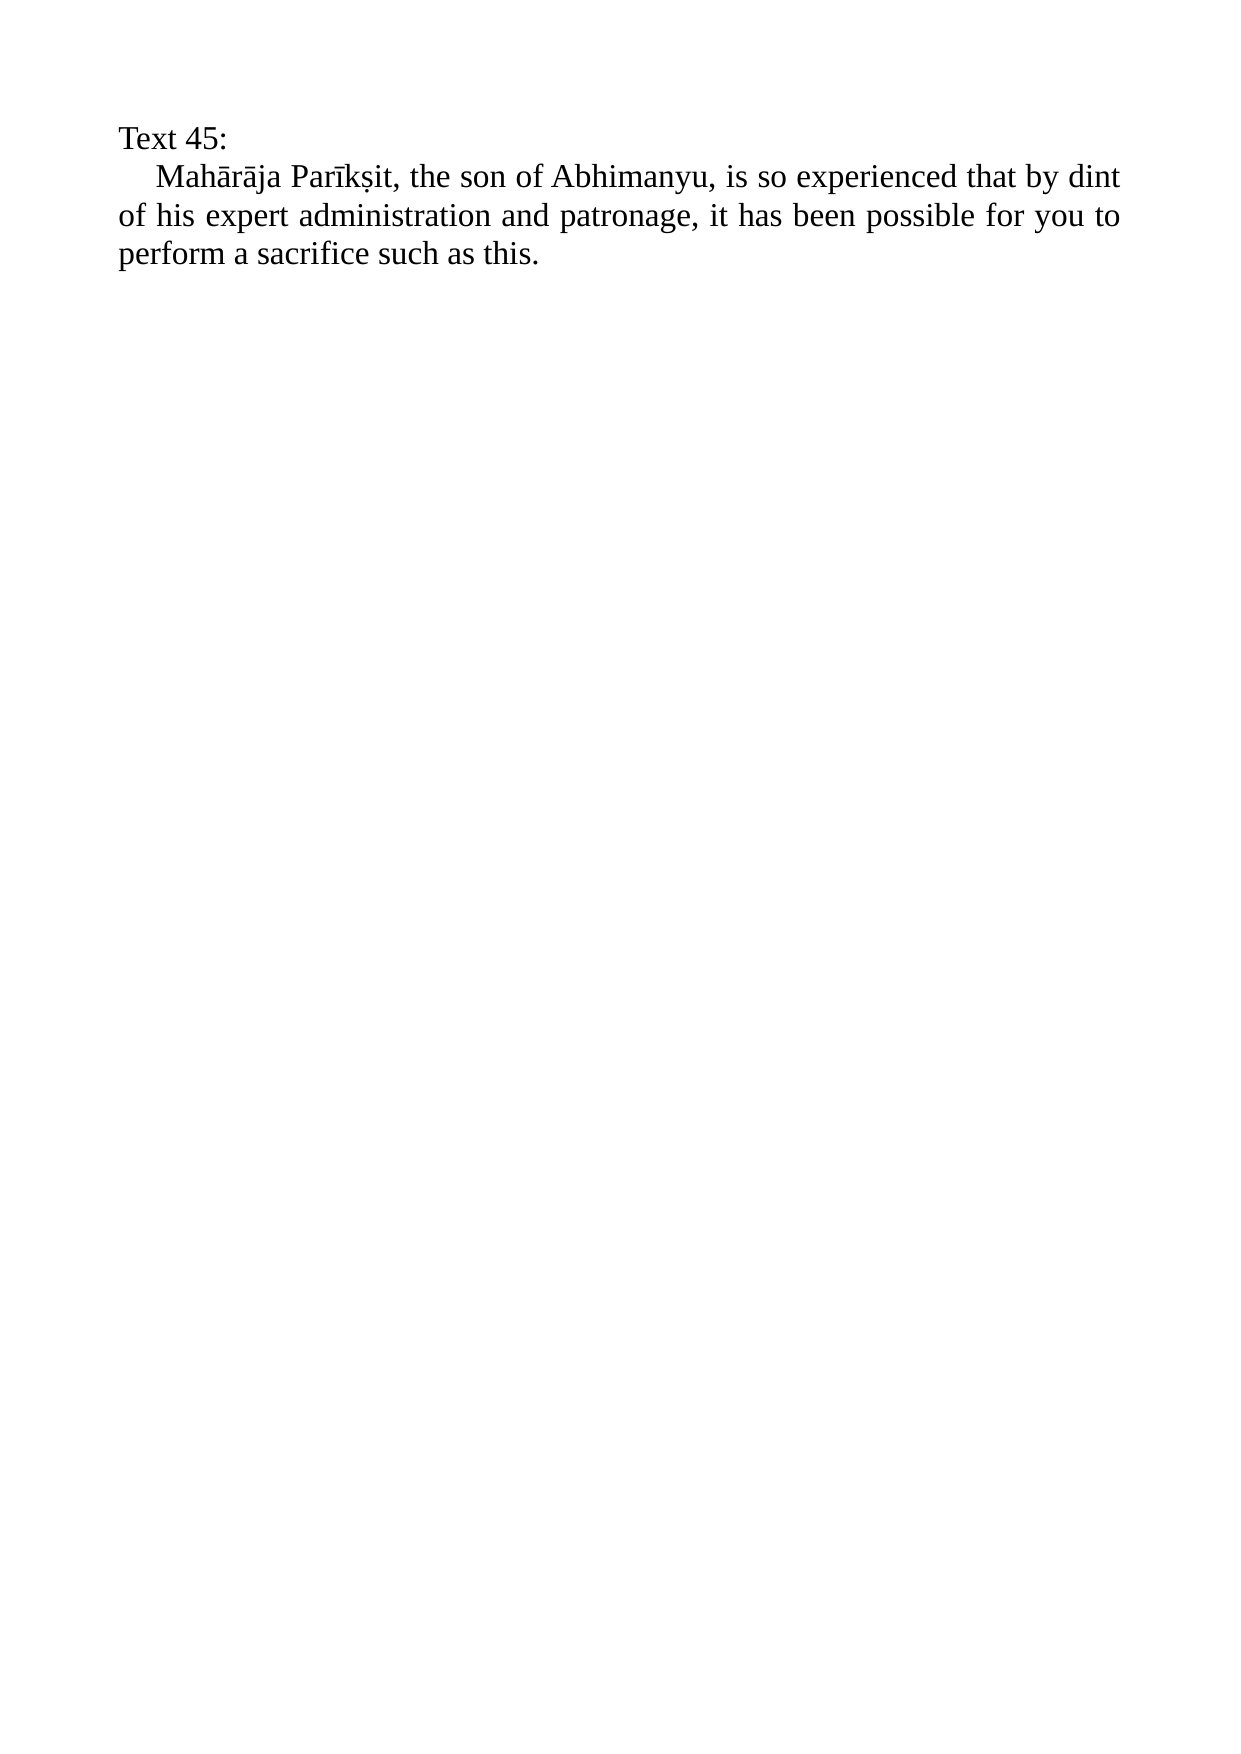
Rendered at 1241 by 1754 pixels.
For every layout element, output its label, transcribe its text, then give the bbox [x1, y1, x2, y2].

text Mahārāja Parīkṣit, the son of Abhimanyu, is so experienced that by dint of his expert administration and patronage, it has been possible for you to perform a sacrifice such as this. [118, 156, 1122, 271]
text Text 45: [118, 118, 1122, 156]
